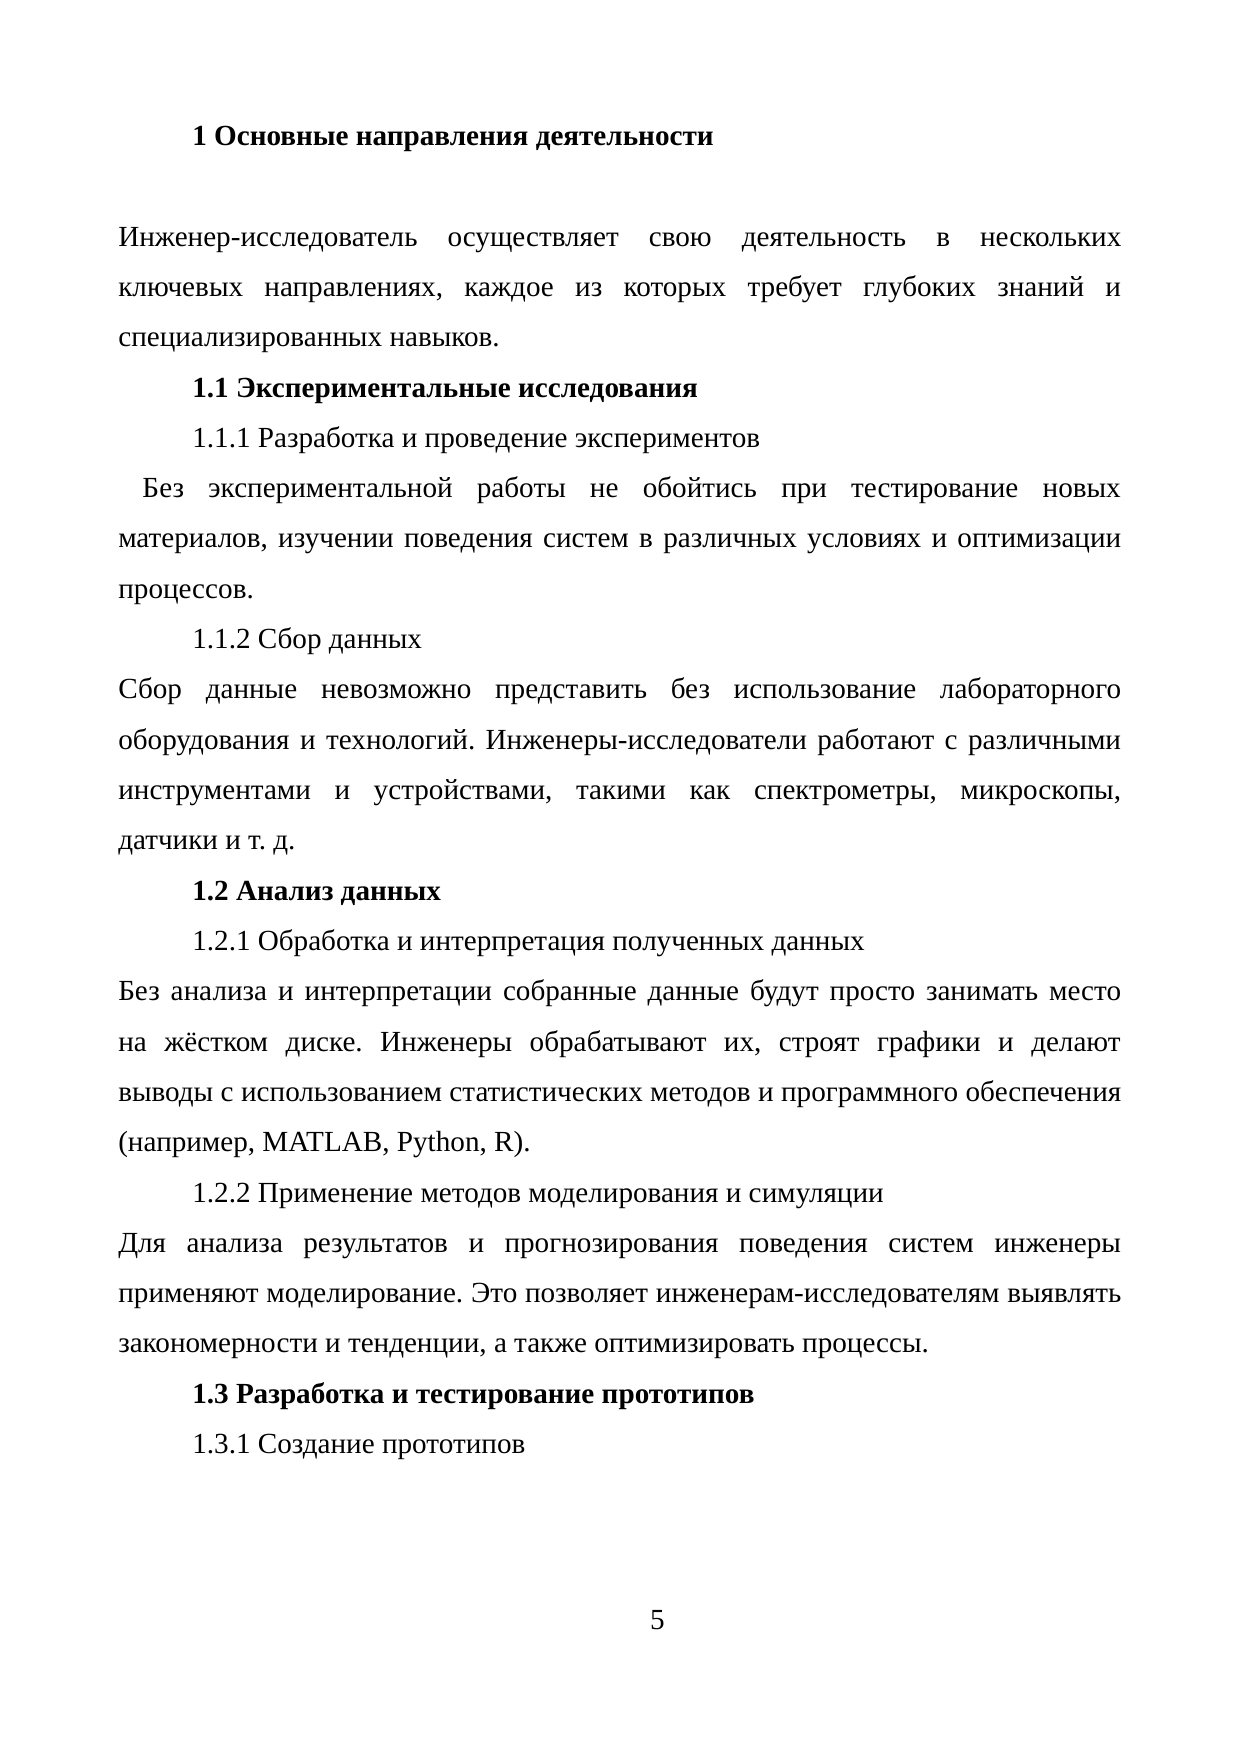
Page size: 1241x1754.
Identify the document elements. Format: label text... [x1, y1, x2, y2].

subtitle Разработка и проведение экспериментов [118, 420, 1122, 453]
subtitle Разработка и тестирование прототипов [118, 1376, 1122, 1409]
subtitle Основные направления деятельности [118, 118, 1122, 152]
subtitle Экспериментальные исследования [118, 370, 1122, 403]
subtitle Применение методов моделирования и симуляции [118, 1175, 1122, 1208]
text Без анализа и интерпретации собранные данные будут просто занимать место на жёстком диске. Инженеры обрабатывают их, строят графики и делают выводы с использованием статистических методов и программного обеспечения (например, MATLAB, Python, R). [118, 973, 1122, 1158]
subtitle Анализ данных [118, 873, 1122, 906]
subtitle Обработка и интерпретация полученных данных [118, 923, 1122, 957]
text Для анализа результатов и прогнозирования поведения систем инженеры применяют моделирование. Это позволяет инженерам-исследователям выявлять закономерности и тенденции, а также оптимизировать процессы. [118, 1225, 1122, 1359]
text Сбор данные невозможно представить без использование лабораторного оборудования и технологий. Инженеры-исследователи работают с различными инструментами и устройствами, такими как спектрометры, микроскопы, датчики и т. д. [118, 672, 1122, 856]
text Без экспериментальной работы не обойтись при тестирование новых материалов, изучении поведения систем в различных условиях и оптимизации процессов. [118, 470, 1122, 604]
subtitle Сбор данных [118, 621, 1122, 655]
text Инженер-исследователь осуществляет свою деятельность в нескольких ключевых направлениях, каждое из которых требует глубоких знаний и специализированных навыков. [118, 168, 1122, 353]
subtitle Создание прототипов [118, 1426, 1122, 1460]
